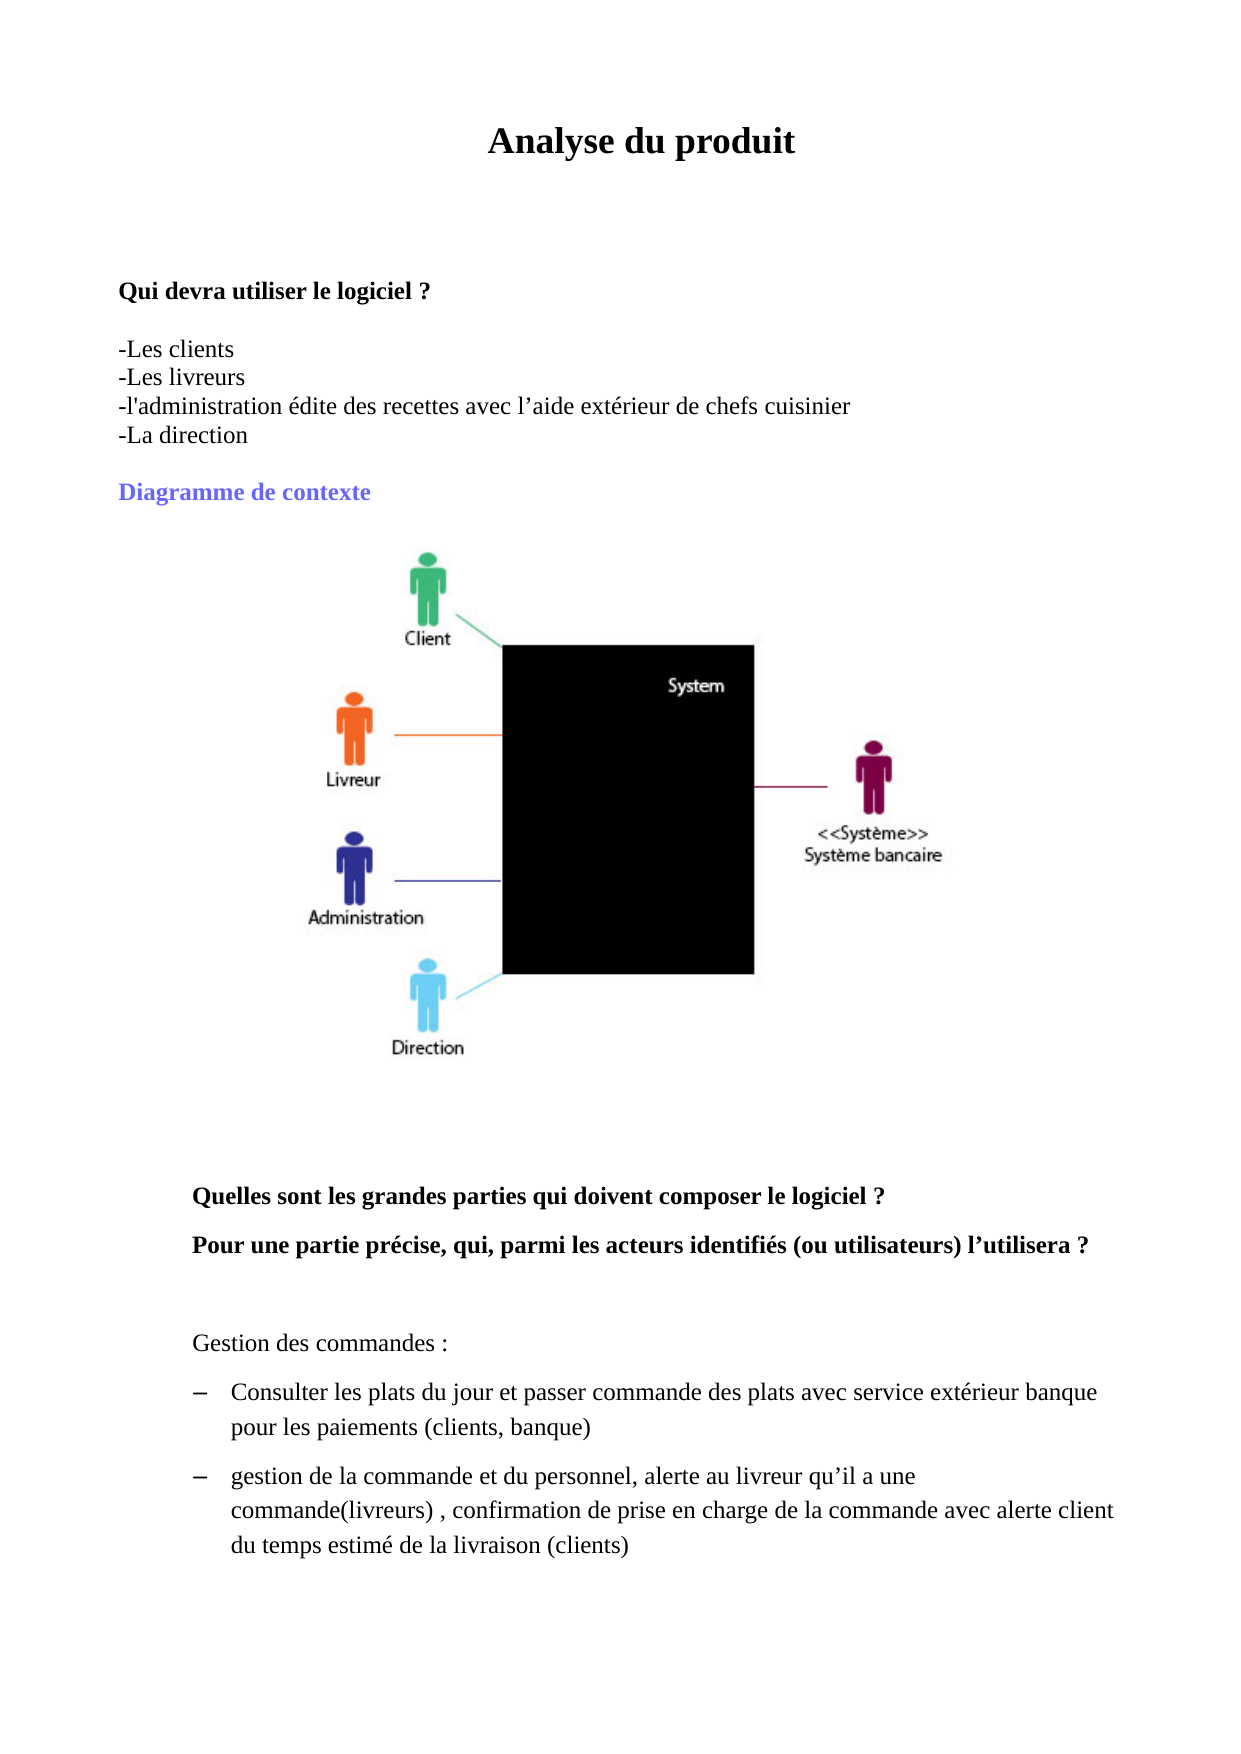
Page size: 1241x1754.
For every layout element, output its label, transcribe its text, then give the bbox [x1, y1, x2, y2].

list Pour une partie précise, qui, parmi les acteurs identifiés (ou utilisateurs) l’utilisera ? [162, 1230, 1122, 1259]
text -l'administration édite des recettes avec l’aide extérieur de chefs cuisinier [118, 391, 1122, 420]
text -Les clients [118, 334, 1122, 362]
picture [265, 535, 975, 1067]
list Consulter les plats du jour et passer commande des plats avec service extérieur banque pour les paiements (clients, banque) [193, 1377, 1122, 1441]
list Quelles sont les grandes parties qui doivent composer le logiciel ? [162, 1181, 1122, 1210]
text Qui devra utiliser le logiciel ? [118, 276, 1122, 305]
text Analyse du produit [118, 118, 1122, 161]
text -La direction [118, 420, 1122, 449]
text Gestion des commandes : [118, 1328, 1122, 1357]
text Diagramme de contexte [118, 477, 1122, 506]
text -Les livreurs [118, 362, 1122, 391]
list gestion de la commande et du personnel, alerte au livreur qu’il a une commande(livreurs) , confirmation de prise en charge de la commande avec alerte client du temps estimé de la livraison (clients) [193, 1461, 1122, 1559]
